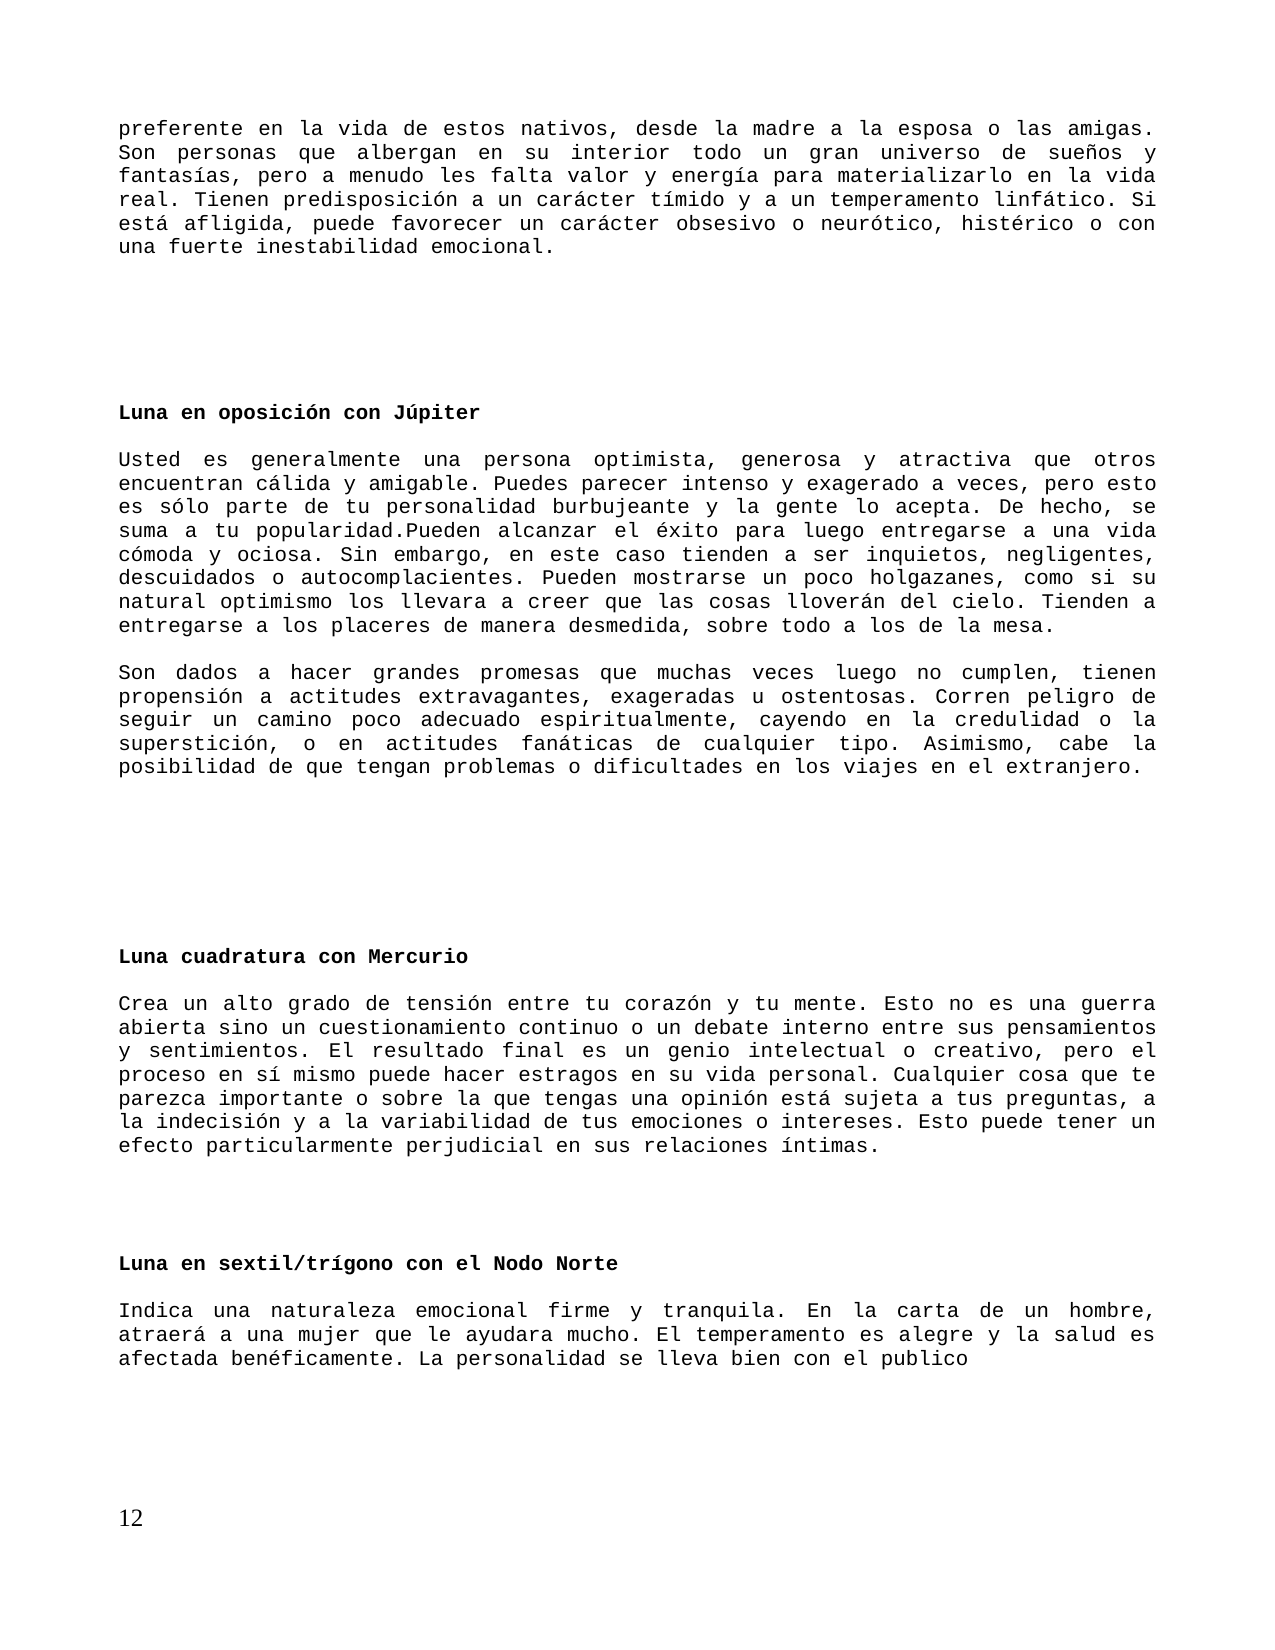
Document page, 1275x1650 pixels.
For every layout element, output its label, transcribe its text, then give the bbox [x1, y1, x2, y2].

text preferente en la vida de estos nativos, desde la madre a la esposa o las amigas. Son personas que albergan en su interior todo un gran universo de sueños y fantasías, pero a menudo les falta valor y energía para materializarlo en la vida real. Tienen predisposición a un carácter tímido y a un temperamento linfático. Si está afligida, puede favorecer un carácter obsesivo o neurótico, histérico o con una fuerte inestabilidad emocional. [118, 118, 1157, 260]
text Indica una naturaleza emocional firme y tranquila. En la carta de un hombre, atraerá a una mujer que le ayudara mucho. El temperamento es alegre y la salud es afectada benéficamente. La personalidad se lleva bien con el publico [118, 1300, 1157, 1371]
text Luna en sextil/trígono con el Nodo Norte [118, 1253, 1157, 1277]
text Luna en oposición con Júpiter [118, 402, 1157, 426]
text Usted es generalmente una persona optimista, generosa y atractiva que otros encuentran cálida y amigable. Puedes parecer intenso y exagerado a veces, pero esto es sólo parte de tu personalidad burbujeante y la gente lo acepta. De hecho, se suma a tu popularidad.Pueden alcanzar el éxito para luego entregarse a una vida cómoda y ociosa. Sin embargo, en este caso tienden a ser inquietos, negligentes, descuidados o autocomplacientes. Pueden mostrarse un poco holgazanes, como si su natural optimismo los llevara a creer que las cosas lloverán del cielo. Tienden a entregarse a los placeres de manera desmedida, sobre todo a los de la mesa. [118, 449, 1157, 638]
text Son dados a hacer grandes promesas que muchas veces luego no cumplen, tienen propensión a actitudes extravagantes, exageradas u ostentosas. Corren peligro de seguir un camino poco adecuado espiritualmente, cayendo en la credulidad o la superstición, o en actitudes fanáticas de cualquier tipo. Asimismo, cabe la posibilidad de que tengan problemas o dificultades en los viajes en el extranjero. [118, 662, 1157, 780]
text Crea un alto grado de tensión entre tu corazón y tu mente. Esto no es una guerra abierta sino un cuestionamiento continuo o un debate interno entre sus pensamientos y sentimientos. El resultado final es un genio intelectual o creativo, pero el proceso en sí mismo puede hacer estragos en su vida personal. Cualquier cosa que te parezca importante o sobre la que tengas una opinión está sujeta a tus preguntas, a la indecisión y a la variabilidad de tus emociones o intereses. Esto puede tener un efecto particularmente perjudicial en sus relaciones íntimas. [118, 993, 1157, 1158]
text Luna cuadratura con Mercurio [118, 946, 1157, 969]
